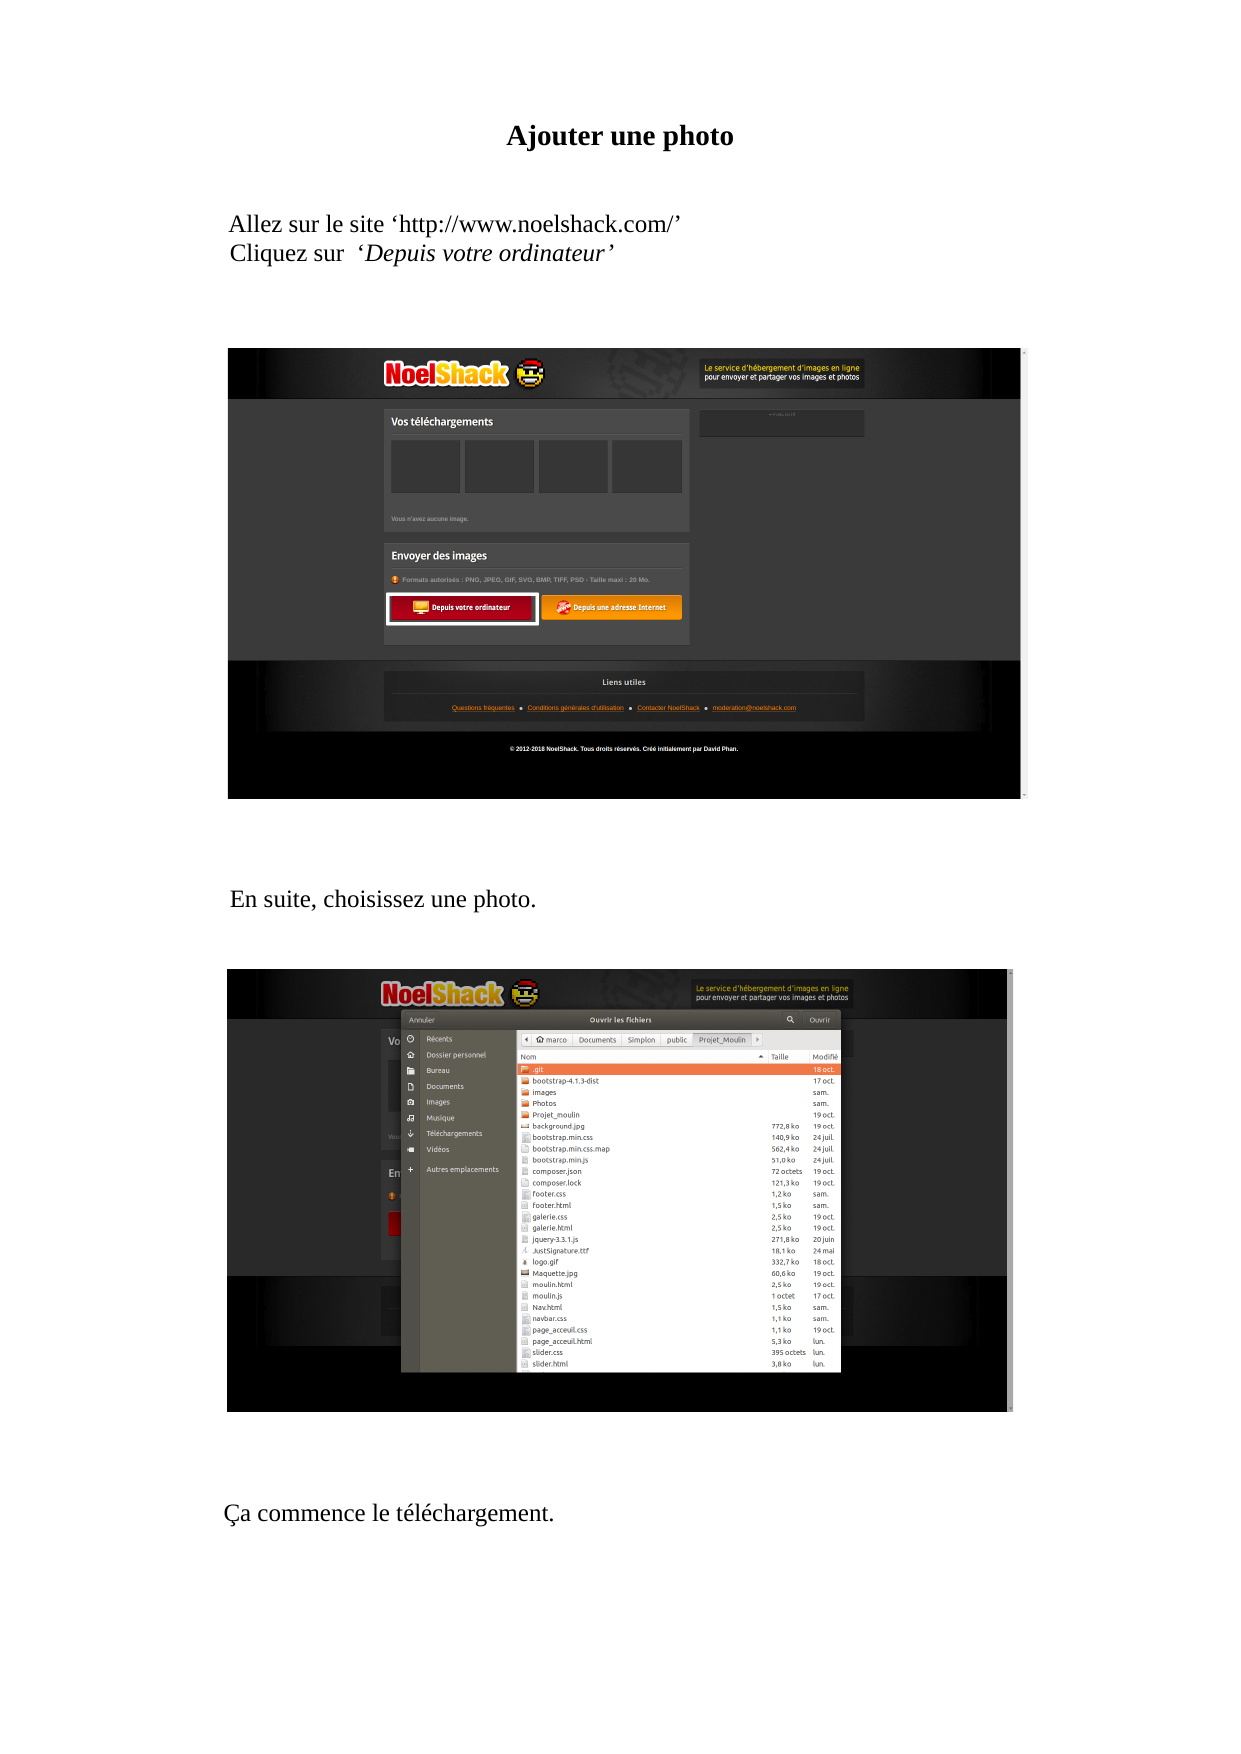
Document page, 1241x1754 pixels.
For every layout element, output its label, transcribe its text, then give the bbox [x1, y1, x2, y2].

text Cliquez sur ‘Depuis votre ordinateur’ [118, 238, 1122, 267]
text Allez sur le site ‘http://www.noelshack.com/’ [118, 209, 1122, 238]
picture [227, 348, 1028, 799]
text Ajouter une photo [118, 118, 1122, 152]
picture [227, 969, 1014, 1412]
text En suite, choisissez une photo. [118, 884, 1122, 913]
text Ça commence le téléchargement. [118, 1498, 1122, 1527]
